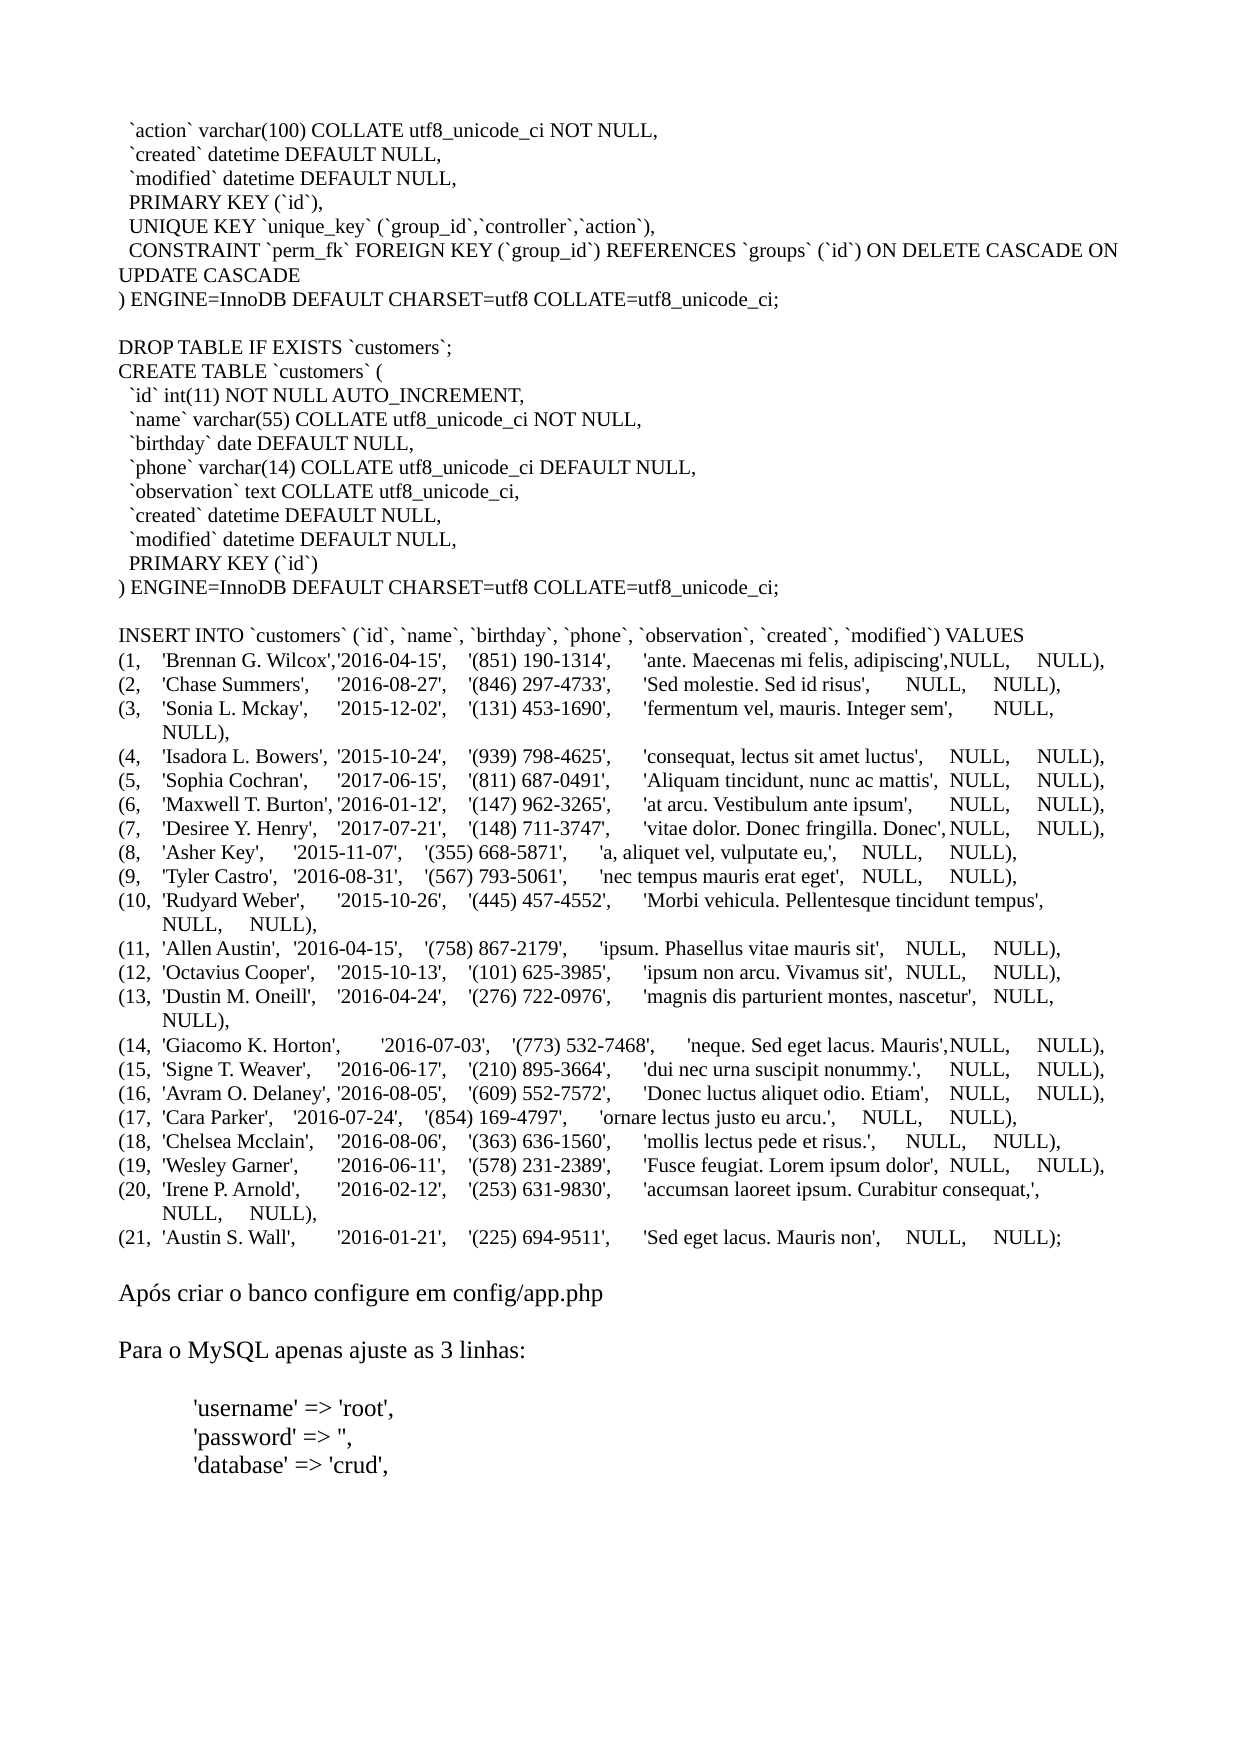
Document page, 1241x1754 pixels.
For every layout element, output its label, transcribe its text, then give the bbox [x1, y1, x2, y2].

text 'database' => 'crud', [118, 1450, 1122, 1479]
text (10, 'Rudyard Weber', '2015-10-26', '(445) 457-4552', 'Morbi vehicula. Pellentesque tincidunt tempus', NULL, NULL), [118, 888, 1122, 936]
text (16, 'Avram O. Delaney', '2016-08-05', '(609) 552-7572', 'Donec luctus aliquet odio. Etiam', NULL, NULL), [118, 1081, 1122, 1105]
text (21, 'Austin S. Wall', '2016-01-21', '(225) 694-9511', 'Sed eget lacus. Mauris non', NULL, NULL); [118, 1225, 1122, 1249]
text ) ENGINE=InnoDB DEFAULT CHARSET=utf8 COLLATE=utf8_unicode_ci; [118, 287, 1122, 311]
text (11, 'Allen Austin', '2016-04-15', '(758) 867-2179', 'ipsum. Phasellus vitae mauris sit', NULL, NULL), [118, 936, 1122, 960]
text (9, 'Tyler Castro', '2016-08-31', '(567) 793-5061', 'nec tempus mauris erat eget', NULL, NULL), [118, 864, 1122, 888]
text `action` varchar(100) COLLATE utf8_unicode_ci NOT NULL, [118, 118, 1122, 142]
text (20, 'Irene P. Arnold', '2016-02-12', '(253) 631-9830', 'accumsan laoreet ipsum. Curabitur consequat,', NULL, NULL), [118, 1177, 1122, 1225]
text INSERT INTO `customers` (`id`, `name`, `birthday`, `phone`, `observation`, `created`, `modified`) VALUES [118, 623, 1122, 647]
text Após criar o banco configure em config/app.php [118, 1278, 1122, 1307]
text Para o MySQL apenas ajuste as 3 linhas: [118, 1335, 1122, 1364]
text UNIQUE KEY `unique_key` (`group_id`,`controller`,`action`), [118, 214, 1122, 238]
text (19, 'Wesley Garner', '2016-06-11', '(578) 231-2389', 'Fusce feugiat. Lorem ipsum dolor', NULL, NULL), [118, 1153, 1122, 1177]
text (5, 'Sophia Cochran', '2017-06-15', '(811) 687-0491', 'Aliquam tincidunt, nunc ac mattis', NULL, NULL), [118, 768, 1122, 792]
text (6, 'Maxwell T. Burton', '2016-01-12', '(147) 962-3265', 'at arcu. Vestibulum ante ipsum', NULL, NULL), [118, 792, 1122, 816]
text ) ENGINE=InnoDB DEFAULT CHARSET=utf8 COLLATE=utf8_unicode_ci; [118, 575, 1122, 599]
text `modified` datetime DEFAULT NULL, [118, 527, 1122, 551]
text `birthday` date DEFAULT NULL, [118, 431, 1122, 455]
text (7, 'Desiree Y. Henry', '2017-07-21', '(148) 711-3747', 'vitae dolor. Donec fringilla. Donec', NULL, NULL), [118, 816, 1122, 840]
text (17, 'Cara Parker', '2016-07-24', '(854) 169-4797', 'ornare lectus justo eu arcu.', NULL, NULL), [118, 1105, 1122, 1129]
text PRIMARY KEY (`id`) [118, 551, 1122, 575]
text `created` datetime DEFAULT NULL, [118, 503, 1122, 527]
text (4, 'Isadora L. Bowers', '2015-10-24', '(939) 798-4625', 'consequat, lectus sit amet luctus', NULL, NULL), [118, 744, 1122, 768]
text CONSTRAINT `perm_fk` FOREIGN KEY (`group_id`) REFERENCES `groups` (`id`) ON DELETE CASCADE ON UPDATE CASCADE [118, 238, 1122, 287]
text (15, 'Signe T. Weaver', '2016-06-17', '(210) 895-3664', 'dui nec urna suscipit nonummy.', NULL, NULL), [118, 1057, 1122, 1081]
text (3, 'Sonia L. Mckay', '2015-12-02', '(131) 453-1690', 'fermentum vel, mauris. Integer sem', NULL, NULL), [118, 696, 1122, 744]
text (8, 'Asher Key', '2015-11-07', '(355) 668-5871', 'a, aliquet vel, vulputate eu,', NULL, NULL), [118, 840, 1122, 864]
text DROP TABLE IF EXISTS `customers`; [118, 335, 1122, 359]
text `observation` text COLLATE utf8_unicode_ci, [118, 479, 1122, 503]
text (13, 'Dustin M. Oneill', '2016-04-24', '(276) 722-0976', 'magnis dis parturient montes, nascetur', NULL, NULL), [118, 984, 1122, 1032]
text (14, 'Giacomo K. Horton', '2016-07-03', '(773) 532-7468', 'neque. Sed eget lacus. Mauris', NULL, NULL), [118, 1032, 1122, 1057]
text (2, 'Chase Summers', '2016-08-27', '(846) 297-4733', 'Sed molestie. Sed id risus', NULL, NULL), [118, 672, 1122, 696]
text `modified` datetime DEFAULT NULL, [118, 166, 1122, 190]
text (1, 'Brennan G. Wilcox', '2016-04-15', '(851) 190-1314', 'ante. Maecenas mi felis, adipiscing', NULL, NULL), [118, 647, 1122, 672]
text `phone` varchar(14) COLLATE utf8_unicode_ci DEFAULT NULL, [118, 455, 1122, 479]
text `id` int(11) NOT NULL AUTO_INCREMENT, [118, 383, 1122, 407]
text CREATE TABLE `customers` ( [118, 359, 1122, 383]
text (12, 'Octavius Cooper', '2015-10-13', '(101) 625-3985', 'ipsum non arcu. Vivamus sit', NULL, NULL), [118, 960, 1122, 984]
text 'password' => '', [118, 1422, 1122, 1450]
text (18, 'Chelsea Mcclain', '2016-08-06', '(363) 636-1560', 'mollis lectus pede et risus.', NULL, NULL), [118, 1129, 1122, 1153]
text PRIMARY KEY (`id`), [118, 190, 1122, 214]
text 'username' => 'root', [118, 1393, 1122, 1422]
text `created` datetime DEFAULT NULL, [118, 142, 1122, 166]
text `name` varchar(55) COLLATE utf8_unicode_ci NOT NULL, [118, 407, 1122, 431]
